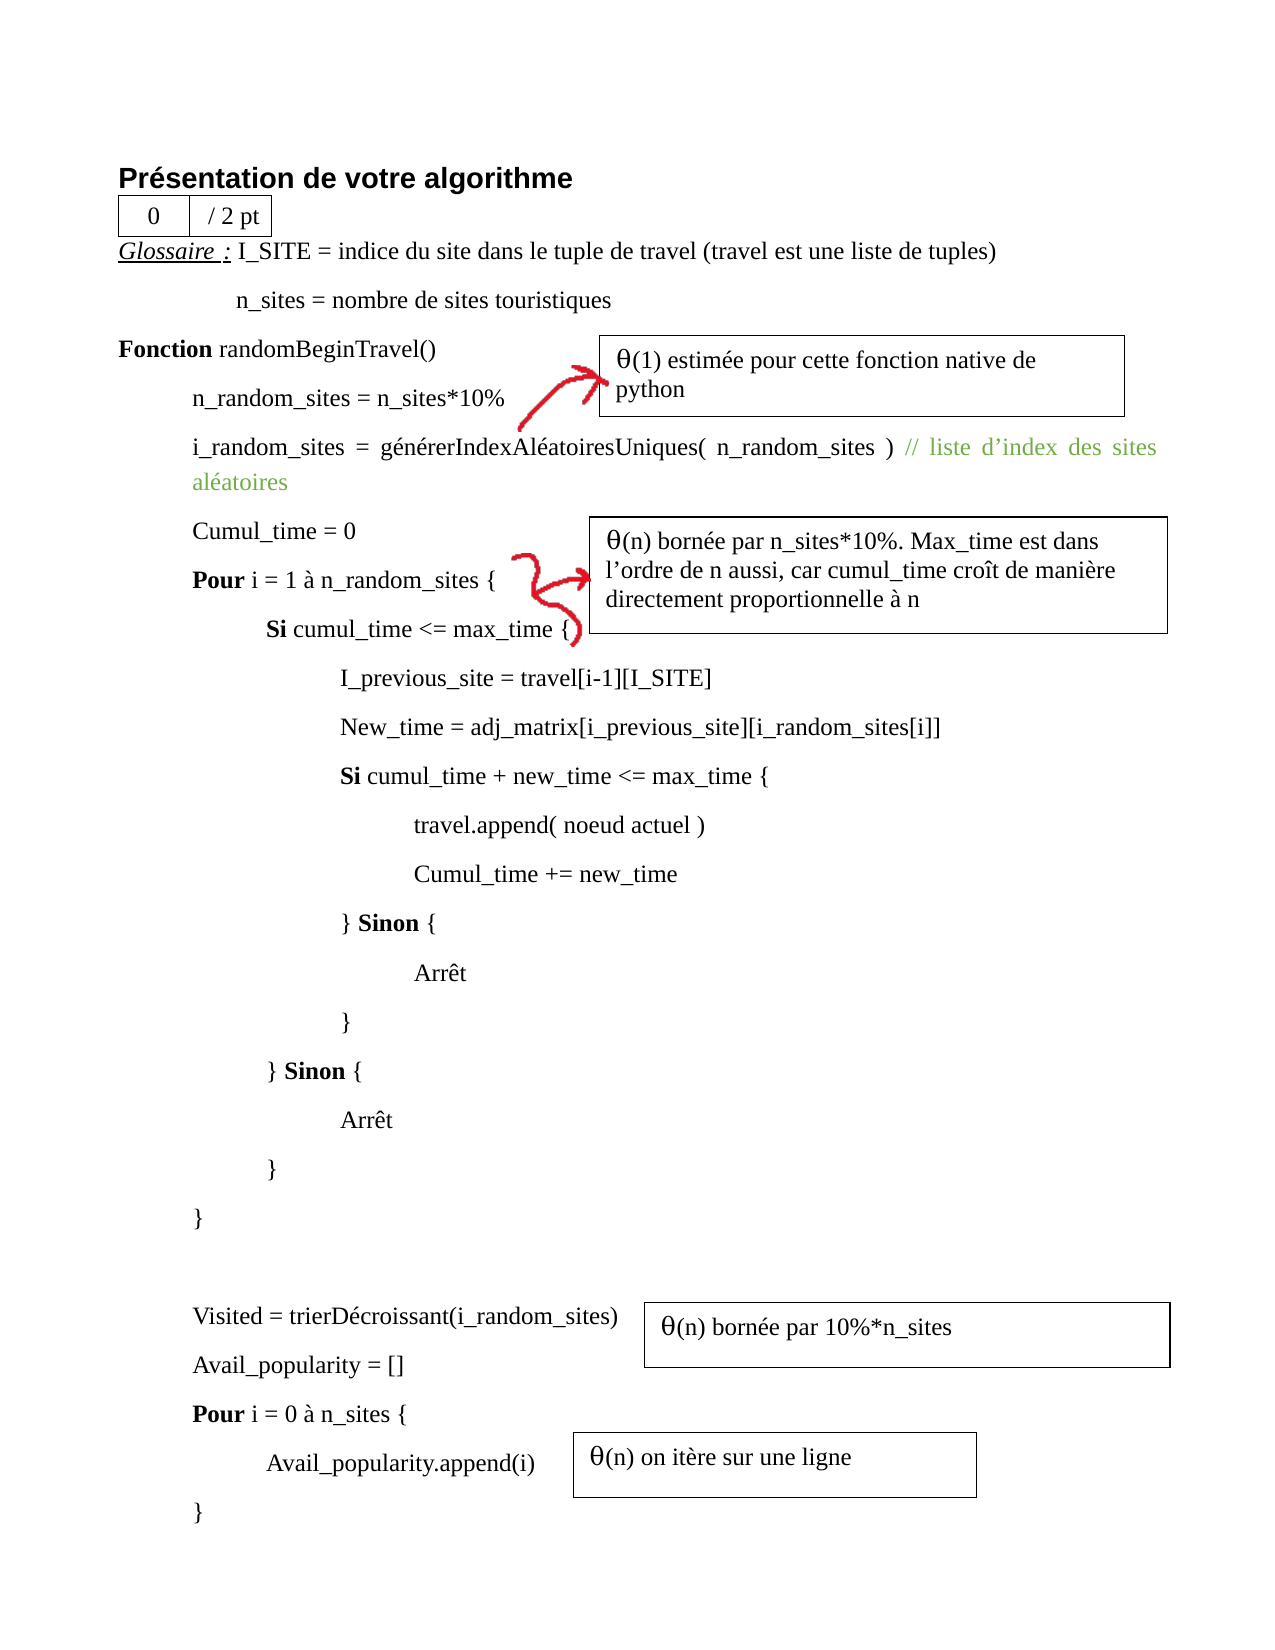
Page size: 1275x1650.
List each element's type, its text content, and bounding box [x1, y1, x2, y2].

text [574, 1433, 976, 1497]
text Cumul_time = 0 [192, 516, 589, 545]
text Visited = trierDécroissant(i_random_sites) [192, 1301, 1157, 1330]
text } [266, 1007, 1157, 1035]
text Pour i = 0 à n_sites { [192, 1399, 1157, 1428]
text [577, 614, 1157, 643]
text Glossaire : I_SITE = indice du site dans le tuple de travel (travel est une liste de tuples) [118, 236, 1157, 265]
text Avail_popularity = [] [192, 1350, 1157, 1379]
text Avail_popularity.append(i) [192, 1448, 572, 1477]
text } [192, 1203, 1157, 1232]
text [537, 565, 589, 588]
text } Sinon { [192, 1056, 1157, 1084]
text Cumul_time += new_time [340, 859, 1157, 888]
text Pour i = 1 à n_random_sites { [192, 565, 535, 594]
text } [192, 1154, 1157, 1183]
text travel.append( noeud actuel ) [266, 810, 1157, 839]
text Si cumul_time + new_time <= max_time { [266, 761, 1157, 790]
text New_time = adj_matrix[i_previous_site][i_random_sites[i]] [266, 712, 1157, 741]
text Fonction randomBeginTravel() [118, 334, 1157, 363]
text } [192, 1497, 1157, 1526]
text θ(n) on itère sur une ligne [588, 1440, 961, 1470]
text [537, 383, 599, 412]
text Visited = trierDécroissant(i_random_sites) [645, 1303, 1169, 1367]
text } Sinon { [266, 908, 1157, 937]
text Fonction randomBeginTravel() [600, 336, 1124, 416]
text I_previous_site = travel[i-1][I_SITE] [192, 663, 1157, 692]
text [1125, 383, 1157, 412]
text Si cumul_time <= max_time { [192, 614, 577, 643]
text θ(n) bornée par n_sites*10%. Max_time est dans l’ordre de n aussi, car cumul_time croît de manière directement proportionnelle à n [605, 525, 1152, 613]
text θ(1) estimée pour cette fonction native de python [615, 344, 1109, 403]
text [977, 1448, 1157, 1477]
text n_sites = nombre de sites touristiques [192, 285, 1157, 314]
text Arrêt [340, 958, 1157, 986]
text i_random_sites = générerIndexAléatoiresUniques( n_random_sites ) // liste d’index des sites aléatoires [192, 432, 1157, 496]
text n_random_sites = n_sites*10% [192, 383, 557, 412]
text Arrêt [192, 1105, 1157, 1133]
text θ(n) bornée par 10%*n_sites [660, 1310, 1154, 1340]
table_header / 2 pt [190, 196, 271, 236]
subtitle Présentation de votre algorithme [118, 161, 1157, 195]
table_header 0 [119, 196, 189, 236]
text [590, 518, 1167, 633]
